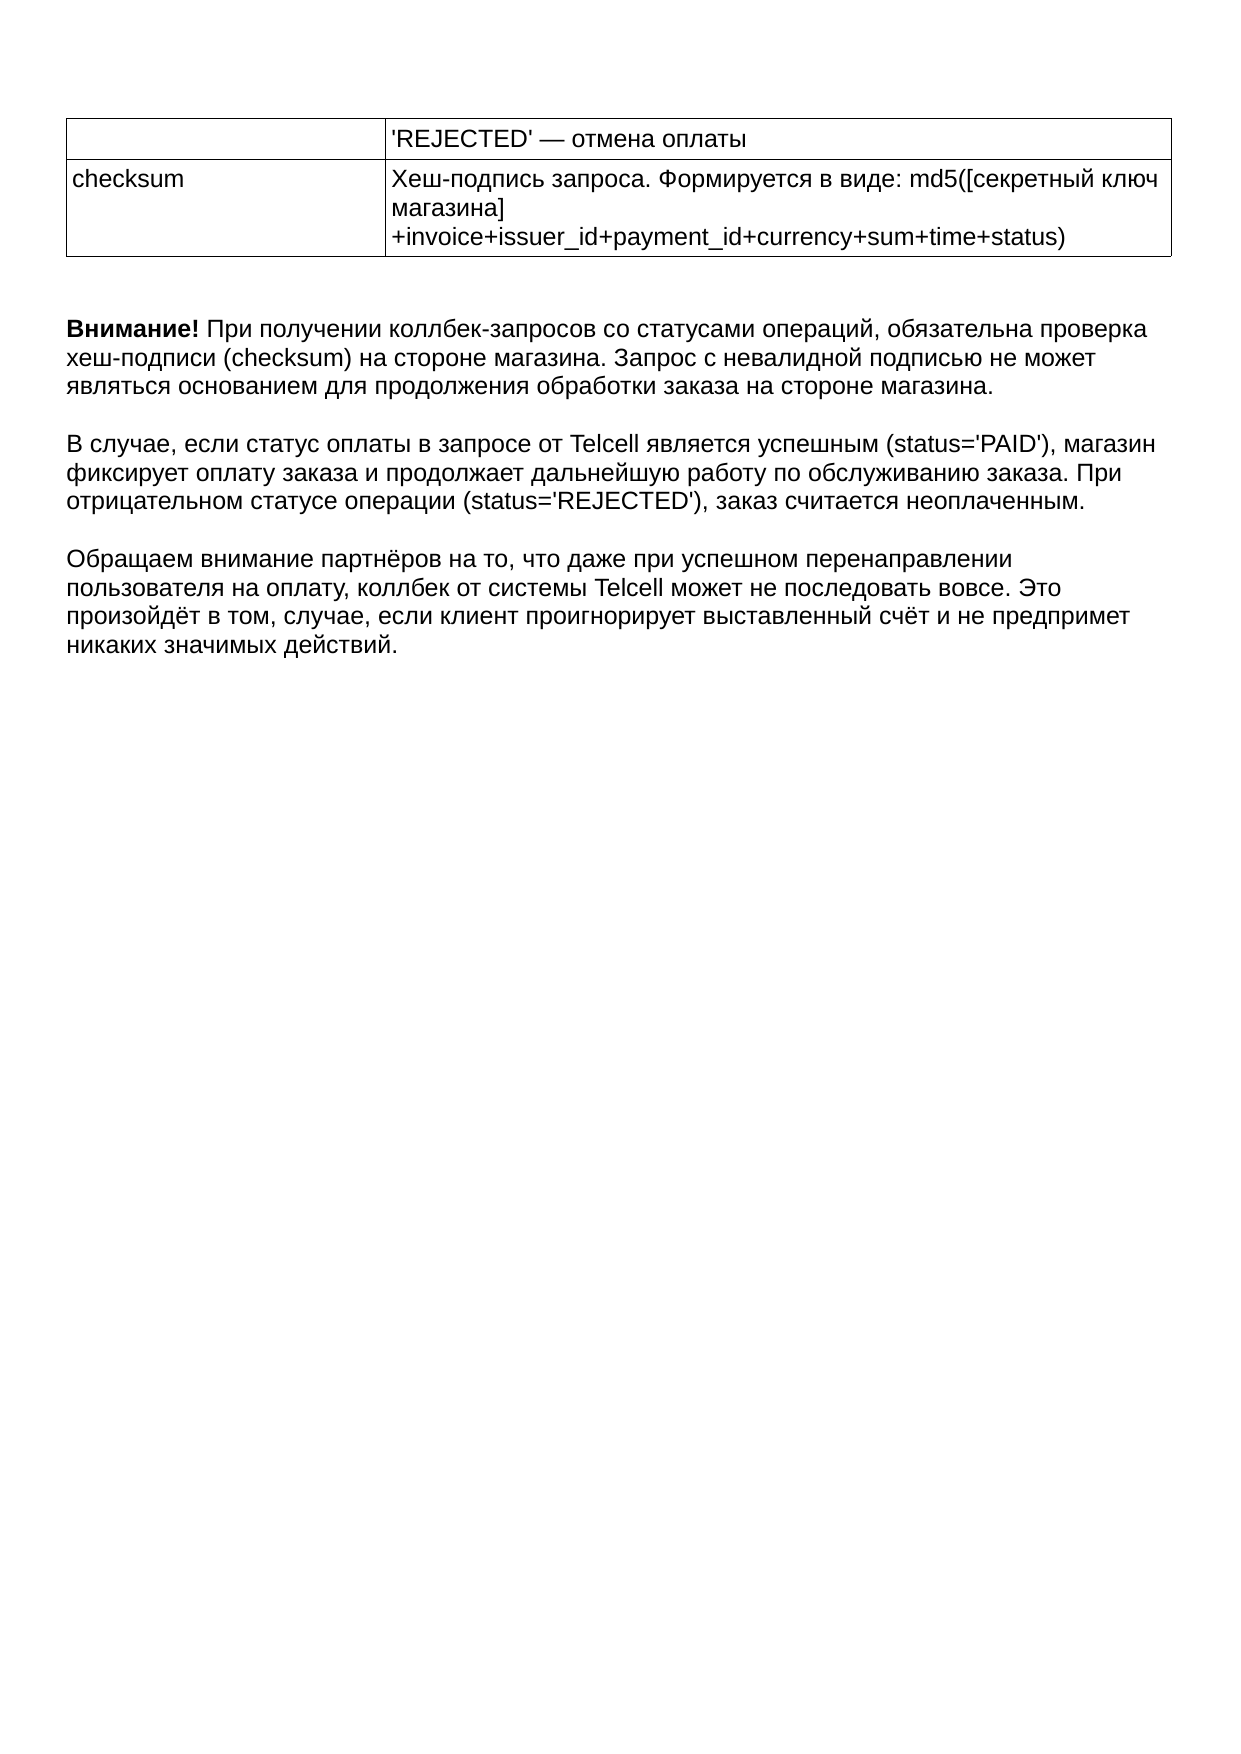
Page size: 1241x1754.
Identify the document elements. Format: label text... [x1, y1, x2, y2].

table_cell Хеш-подпись запроса. Формируется в виде: md5([секретный ключ магазина]+invoice+issuer_id+payment_id+currency+sum+time+status) [386, 160, 1171, 256]
table_cell [67, 119, 385, 158]
text Обращаем внимание партнёров на то, что даже при успешном перенаправлении пользователя на оплату, коллбек от системы Telcell может не последовать вовсе. Это произойдёт в том, случае, если клиент проигнорирует выставленный счёт и не предпримет никаких значимых действий. [66, 544, 1171, 659]
table_cell 'REJECTED' — отмена оплаты [386, 119, 1171, 158]
text Внимание! При получении коллбек-запросов со статусами операций, обязательна проверка хеш-подписи (checksum) на стороне магазина. Запрос с невалидной подписью не может являться основанием для продолжения обработки заказа на стороне магазина. [66, 314, 1171, 400]
text В случае, если статус оплаты в запросе от Telcell является успешным (status='PAID'), магазин фиксирует оплату заказа и продолжает дальнейшую работу по обслуживанию заказа. При отрицательном статусе операции (status='REJECTED'), заказ считается неоплаченным. [66, 429, 1171, 515]
table_cell checksum [67, 160, 385, 256]
